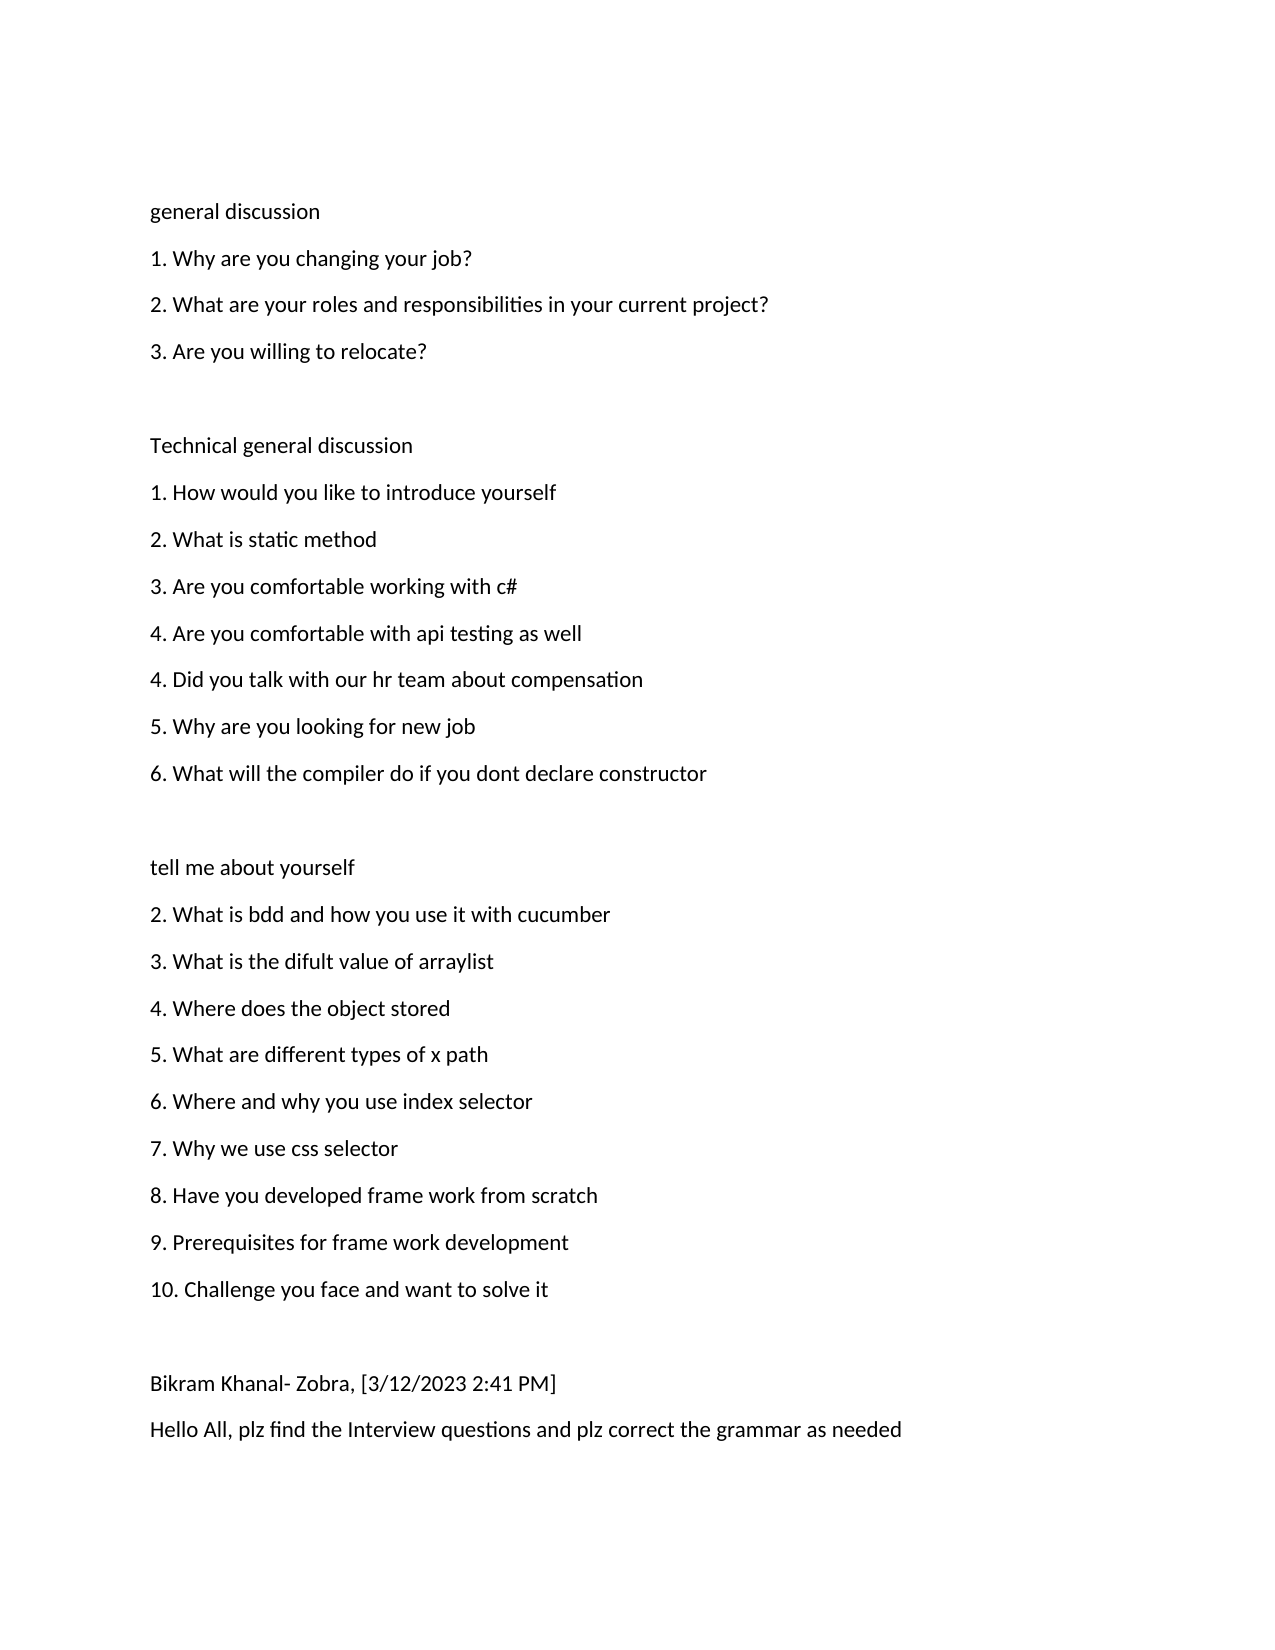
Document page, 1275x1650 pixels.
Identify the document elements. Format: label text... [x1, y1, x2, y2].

text 2. What is static method [150, 525, 1125, 553]
text 10. Challenge you face and want to solve it [150, 1275, 1125, 1303]
text tell me about yourself [150, 853, 1125, 881]
text 2. What is bdd and how you use it with cucumber [150, 900, 1125, 928]
text Hello All, plz find the Interview questions and plz correct the grammar as needed [150, 1416, 1125, 1444]
text 5. What are different types of x path [150, 1041, 1125, 1069]
text Bikram Khanal- Zobra, [3/12/2023 2:41 PM] [150, 1369, 1125, 1397]
text 4. Are you comfortable with api testing as well [150, 619, 1125, 647]
text 6. Where and why you use index selector [150, 1087, 1125, 1116]
text 1. How would you like to introduce yourself [150, 478, 1125, 506]
text 5. Why are you looking for new job [150, 712, 1125, 741]
text 4. Did you talk with our hr team about compensation [150, 666, 1125, 694]
text 6. What will the compiler do if you dont declare constructor [150, 759, 1125, 787]
text 8. Have you developed frame work from scratch [150, 1181, 1125, 1209]
text 4. Where does the object stored [150, 994, 1125, 1022]
text Technical general discussion [150, 431, 1125, 459]
text 2. What are your roles and responsibilities in your current project? [150, 291, 1125, 319]
text 7. Why we use css selector [150, 1134, 1125, 1162]
text 9. Prerequisites for frame work development [150, 1228, 1125, 1256]
text general discussion [150, 197, 1125, 225]
text 1. Why are you changing your job? [150, 244, 1125, 272]
text 3. What is the difult value of arraylist [150, 947, 1125, 975]
text 3. Are you willing to relocate? [150, 337, 1125, 366]
text 3. Are you comfortable working with c# [150, 572, 1125, 600]
